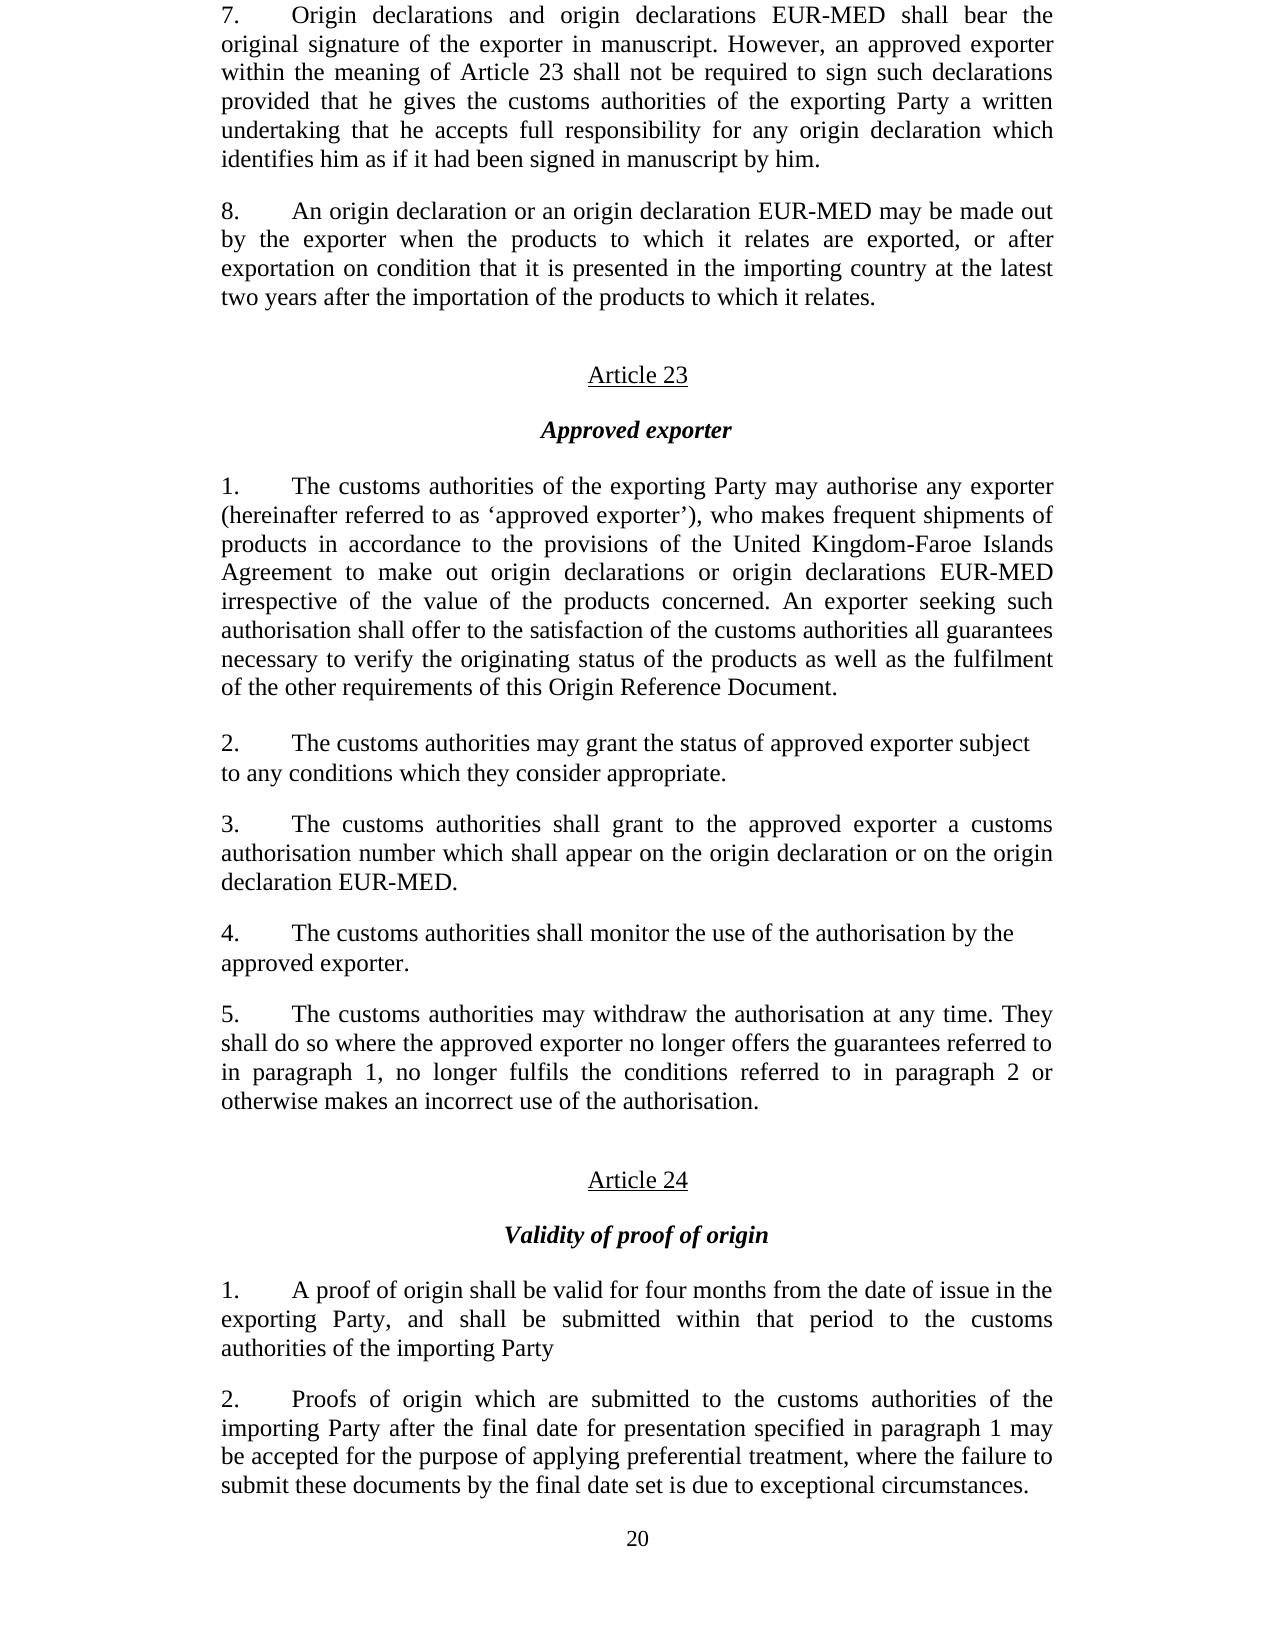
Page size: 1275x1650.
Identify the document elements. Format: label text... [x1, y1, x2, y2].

subtitle Approved exporter [150, 416, 1125, 444]
list The customs authorities may withdraw the authorisation at any time. They shall do so where the approved exporter no longer offers the guarantees referred to in paragraph 1, no longer fulfils the conditions referred to in paragraph 2 or otherwise makes an incorrect use of the authorisation. [221, 999, 1054, 1114]
list Proofs of origin which are submitted to the customs authorities of the importing Party after the final date for presentation specified in paragraph 1 may be accepted for the purpose of applying preferential treatment, where the failure to submit these documents by the final date set is due to exceptional circumstances. [221, 1384, 1054, 1499]
list The customs authorities of the exporting Party may authorise any exporter (hereinafter referred to as ‘approved exporter’), who makes frequent shipments of products in accordance to the provisions of the United Kingdom-Faroe Islands Agreement to make out origin declarations or origin declarations EUR-MED irrespective of the value of the products concerned. An exporter seeking such authorisation shall offer to the satisfaction of the customs authorities all guarantees necessary to verify the originating status of the products as well as the fulfilment of the other requirements of this Origin Reference Document. [221, 471, 1054, 701]
subtitle Article 23 [150, 361, 1125, 389]
subtitle Article 24 [150, 1165, 1125, 1193]
list An origin declaration or an origin declaration EUR-MED may be made out by the exporter when the products to which it relates are exported, or after exportation on condition that it is presented in the importing country at the latest two years after the importation of the products to which it relates. [221, 196, 1054, 311]
list A proof of origin shall be valid for four months from the date of issue in the exporting Party, and shall be submitted within that period to the customs authorities of the importing Party [221, 1275, 1054, 1362]
list The customs authorities may grant the status of approved exporter subject to any conditions which they consider appropriate. [221, 728, 1054, 787]
list Origin declarations and origin declarations EUR-MED shall bear the original signature of the exporter in manuscript. However, an approved exporter within the meaning of Article 23 shall not be required to sign such declarations provided that he gives the customs authorities of the exporting Party a written undertaking that he accepts full responsibility for any origin declaration which identifies him as if it had been signed in manuscript by him. [221, 0, 1054, 172]
list The customs authorities shall grant to the approved exporter a customs authorisation number which shall appear on the origin declaration or on the origin declaration EUR-MED. [221, 809, 1054, 896]
list The customs authorities shall monitor the use of the authorisation by the approved exporter. [221, 918, 1054, 977]
subtitle Validity of proof of origin [150, 1220, 1125, 1248]
